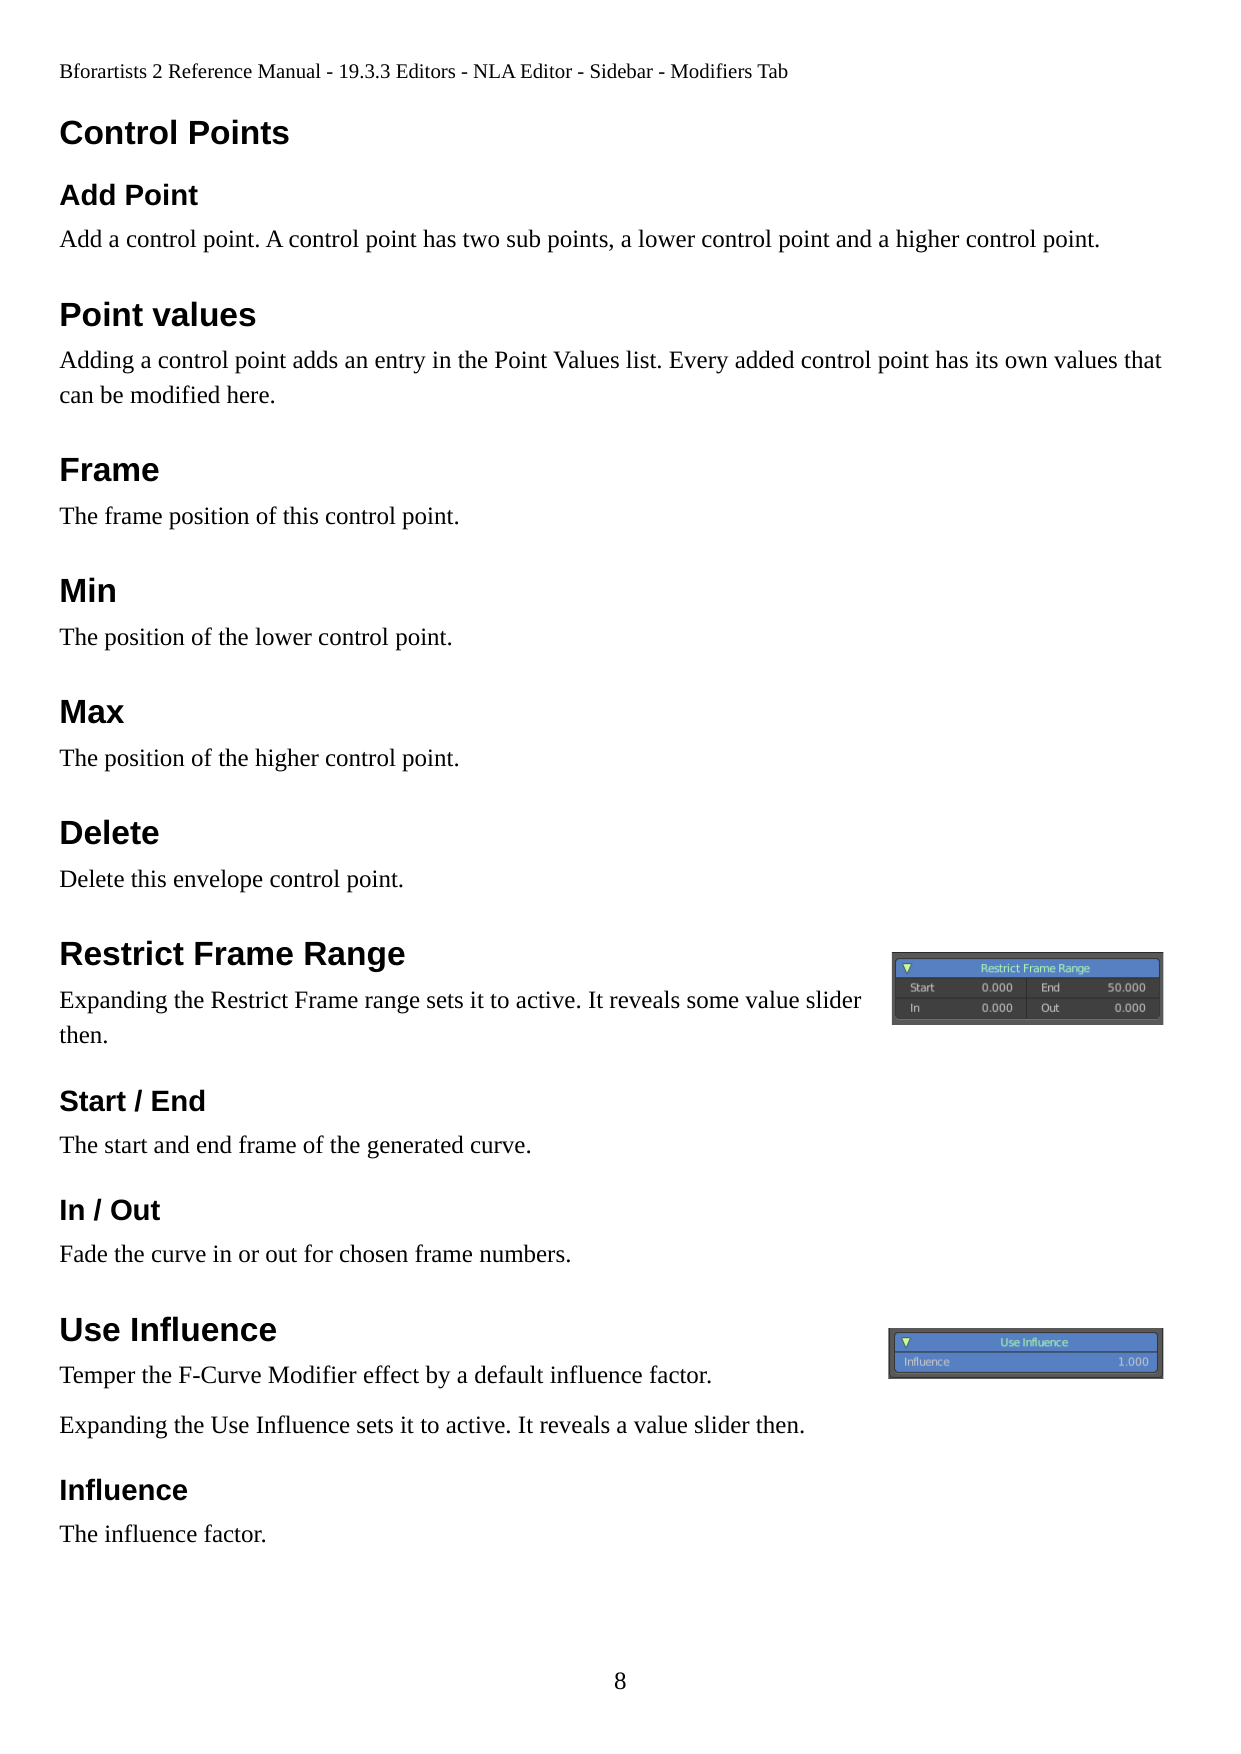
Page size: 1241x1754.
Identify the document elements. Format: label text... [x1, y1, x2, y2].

subtitle Frame [59, 450, 1181, 489]
text The start and end frame of the generated curve. [59, 1130, 1181, 1158]
subtitle Delete [59, 813, 1181, 852]
picture [888, 1328, 1164, 1379]
text The influence factor. [59, 1519, 1181, 1548]
text The position of the higher control point. [59, 743, 1181, 772]
subtitle Min [59, 571, 1181, 610]
text Delete this envelope control point. [59, 864, 1181, 893]
subtitle Control Points [59, 113, 1181, 151]
text Add a control point. A control point has two sub points, a lower control point and a higher control point. [59, 224, 1181, 253]
subtitle Max [59, 692, 1181, 731]
text The frame position of this control point. [59, 501, 1181, 530]
subtitle Add Point [59, 178, 1181, 212]
text Expanding the Restrict Frame range sets it to active. It reveals some value slider then. [59, 985, 1181, 1048]
subtitle Influence [59, 1473, 1181, 1507]
subtitle Use Influence [59, 1309, 1181, 1348]
subtitle Point values [59, 294, 1181, 333]
text Expanding the Use Influence sets it to active. It reveals a value slider then. [59, 1410, 1181, 1438]
subtitle Start / End [59, 1083, 1181, 1117]
subtitle Restrict Frame Range [59, 934, 1181, 973]
text The position of the lower control point. [59, 622, 1181, 651]
text Fade the curve in or out for chosen frame numbers. [59, 1239, 1181, 1268]
text Adding a control point adds an entry in the Point Values list. Every added control point has its own values that can be modified here. [59, 346, 1181, 409]
text Temper the F-Curve Modifier effect by a default influence factor. [59, 1361, 1181, 1389]
picture [891, 952, 1164, 1025]
subtitle In / Out [59, 1193, 1181, 1227]
